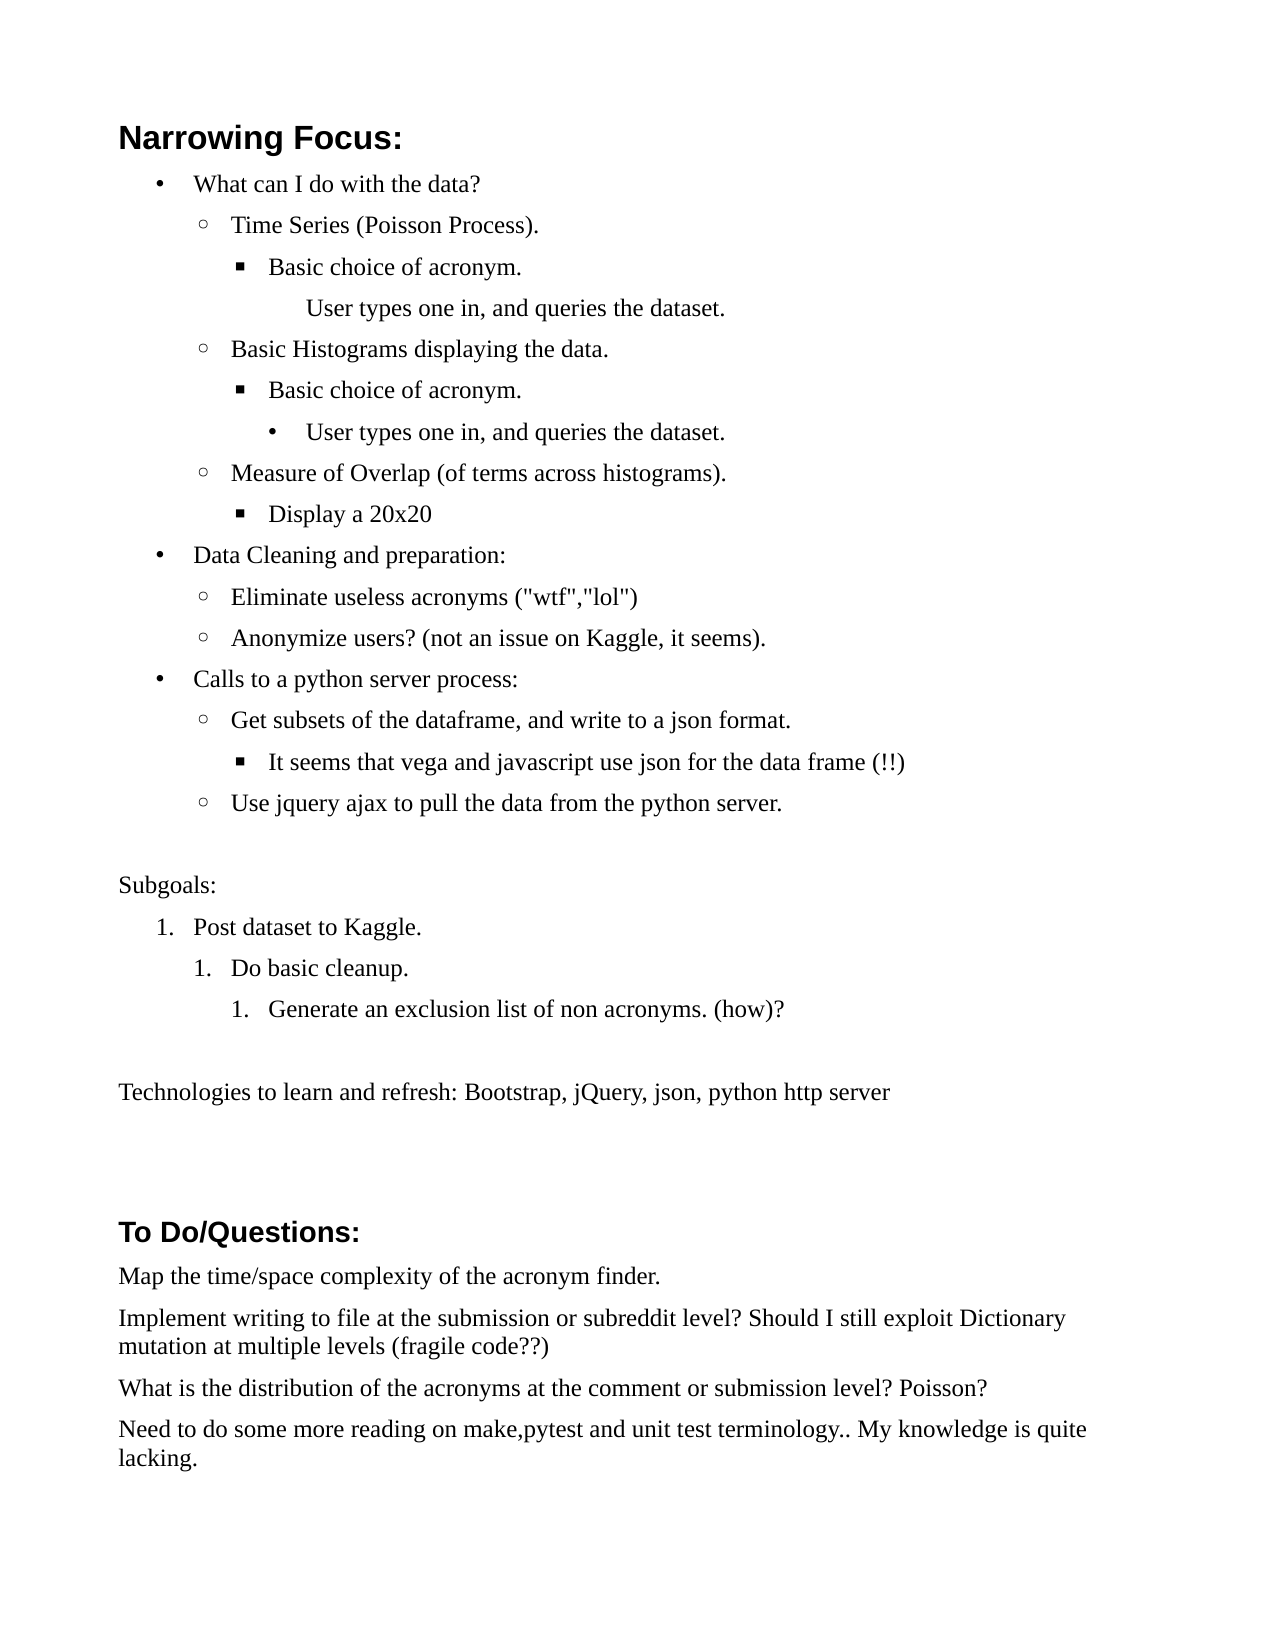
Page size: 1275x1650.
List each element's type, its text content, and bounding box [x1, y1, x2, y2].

list Eliminate useless acronyms ("wtf","lol") [193, 582, 1157, 611]
list User types one in, and queries the dataset. [268, 293, 1157, 322]
list Use jquery ajax to pull the data from the python server. [193, 788, 1157, 817]
list Generate an exclusion list of non acronyms. (how)? [231, 994, 1157, 1023]
text Implement writing to file at the submission or subreddit level? Should I still exploit Dictionary mutation at multiple levels (fragile code??) [118, 1303, 1157, 1360]
list What can I do with the data? [156, 169, 1157, 198]
list Post dataset to Kaggle. [156, 912, 1157, 941]
list Basic choice of acronym. [231, 376, 1157, 404]
text What is the distribution of the acronyms at the comment or submission level? Poisson? [118, 1373, 1157, 1401]
subtitle Narrowing Focus: [118, 118, 1157, 157]
list Do basic cleanup. [193, 953, 1157, 982]
list Basic choice of acronym. [231, 252, 1157, 281]
list Measure of Overlap (of terms across histograms). [193, 458, 1157, 487]
list Basic Histograms displaying the data. [193, 334, 1157, 363]
list Calls to a python server process: [156, 664, 1157, 693]
list User types one in, and queries the dataset. [268, 417, 1157, 446]
list Display a 20x20 [231, 499, 1157, 528]
text Need to do some more reading on make,pytest and unit test terminology.. My knowledge is quite lacking. [118, 1414, 1157, 1471]
list Data Cleaning and preparation: [156, 541, 1157, 569]
list Time Series (Poisson Process). [193, 211, 1157, 239]
text Subgoals: [118, 871, 1157, 899]
text Technologies to learn and refresh: Bootstrap, jQuery, json, python http server [118, 1077, 1157, 1106]
list It seems that vega and javascript use json for the data frame (!!) [231, 747, 1157, 776]
list Get subsets of the dataframe, and write to a json format. [193, 706, 1157, 734]
subtitle To Do/Questions: [118, 1215, 1157, 1249]
list Anonymize users? (not an issue on Kaggle, it seems). [193, 623, 1157, 652]
text Map the time/space complexity of the acronym finder. [118, 1261, 1157, 1290]
